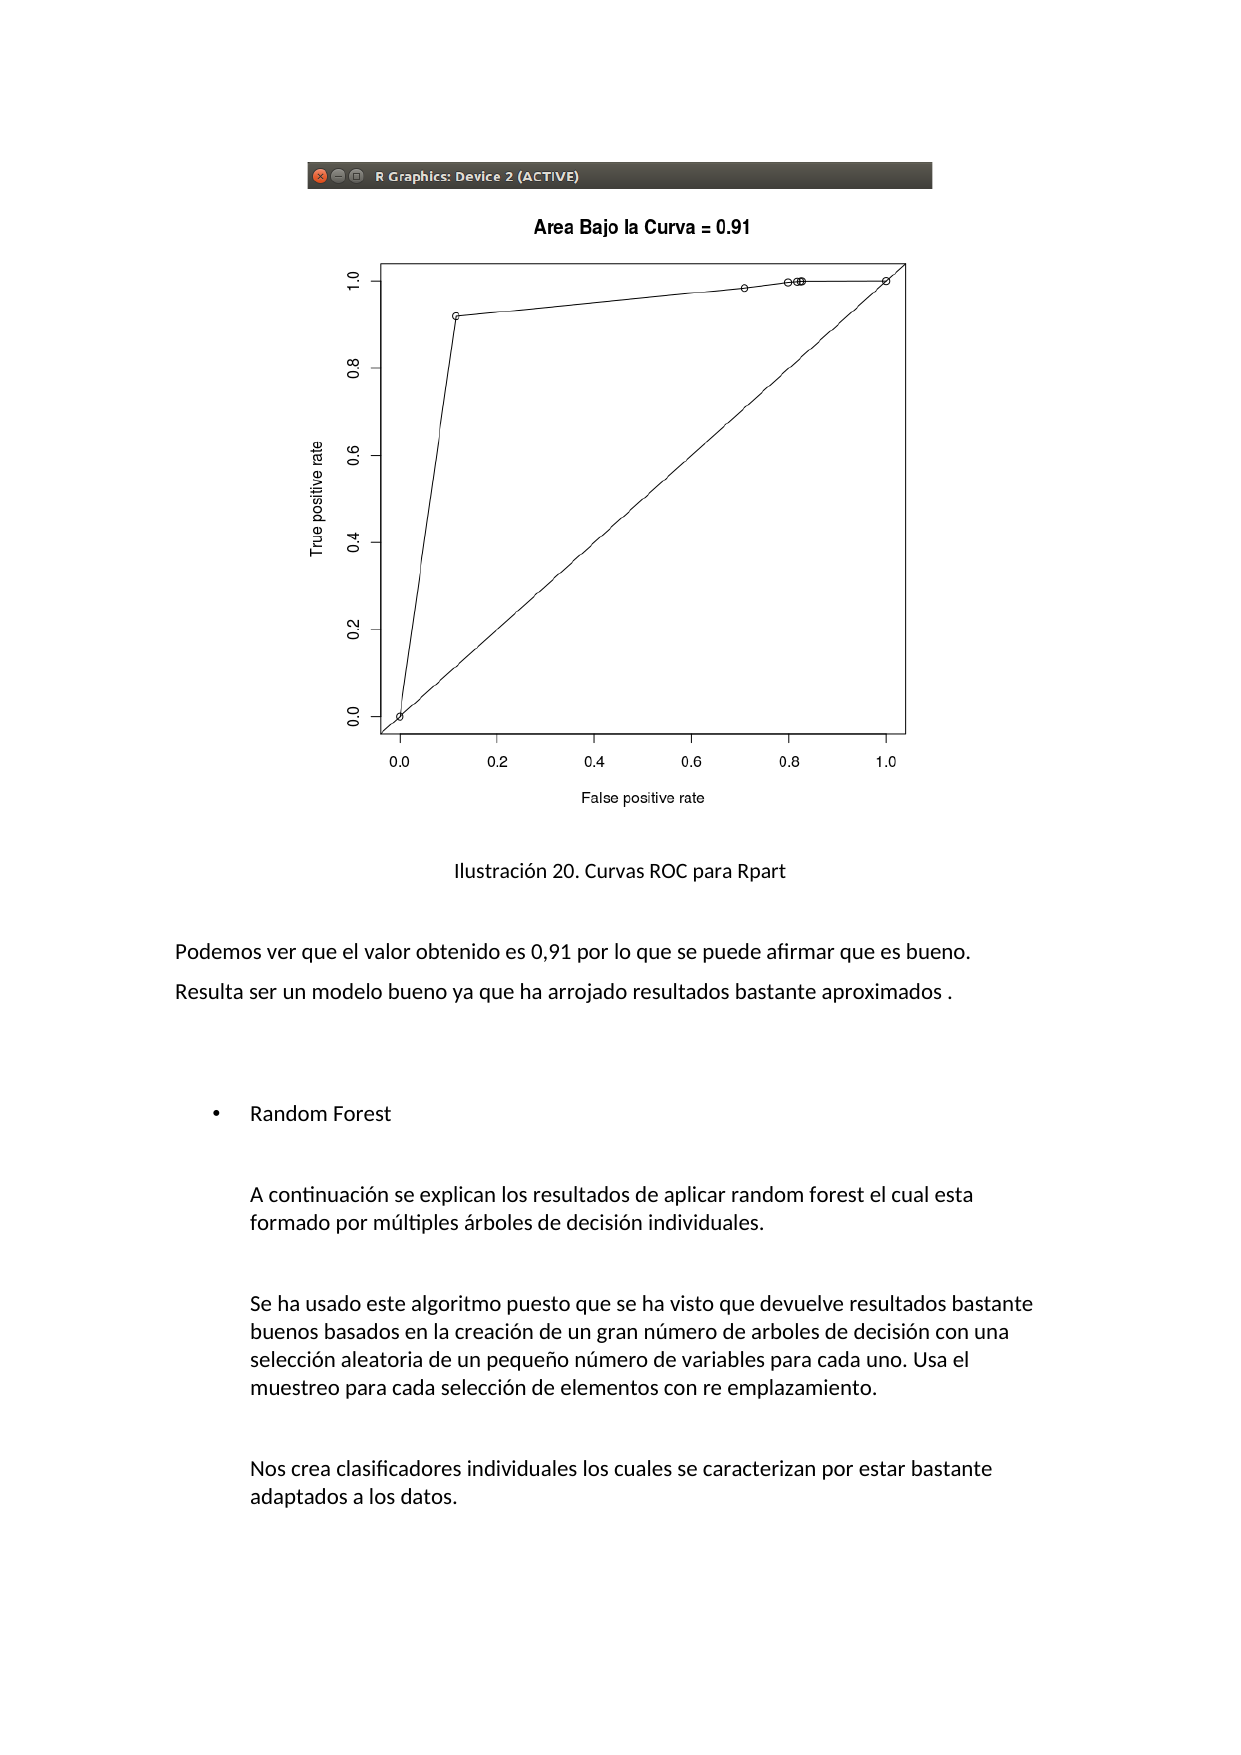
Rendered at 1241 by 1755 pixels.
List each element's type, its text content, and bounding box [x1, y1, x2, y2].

text Resulta ser un modelo bueno ya que ha arrojado resultados bastante aproximados . [175, 977, 1065, 1006]
list Random Forest [212, 1099, 1065, 1127]
list Nos crea clasificadores individuales los cuales se caracterizan por estar bastante adaptados a los datos. [212, 1454, 1065, 1510]
list Se ha usado este algoritmo puesto que se ha visto que devuelve resultados bastante buenos basados en la creación de un gran número de arboles de decisión con una selección aleatoria de un pequeño número de variables para cada uno. Usa el muestreo para cada selección de elementos con re emplazamiento. [212, 1289, 1065, 1401]
text Podemos ver que el valor obtenido es 0,91 por lo que se puede afirmar que es bueno. [175, 937, 1065, 965]
picture [307, 162, 933, 817]
text Ilustración 20. Curvas ROC para Rpart [175, 857, 1065, 884]
list A continuación se explican los resultados de aplicar random forest el cual esta formado por múltiples árboles de decisión individuales. [212, 1180, 1065, 1236]
